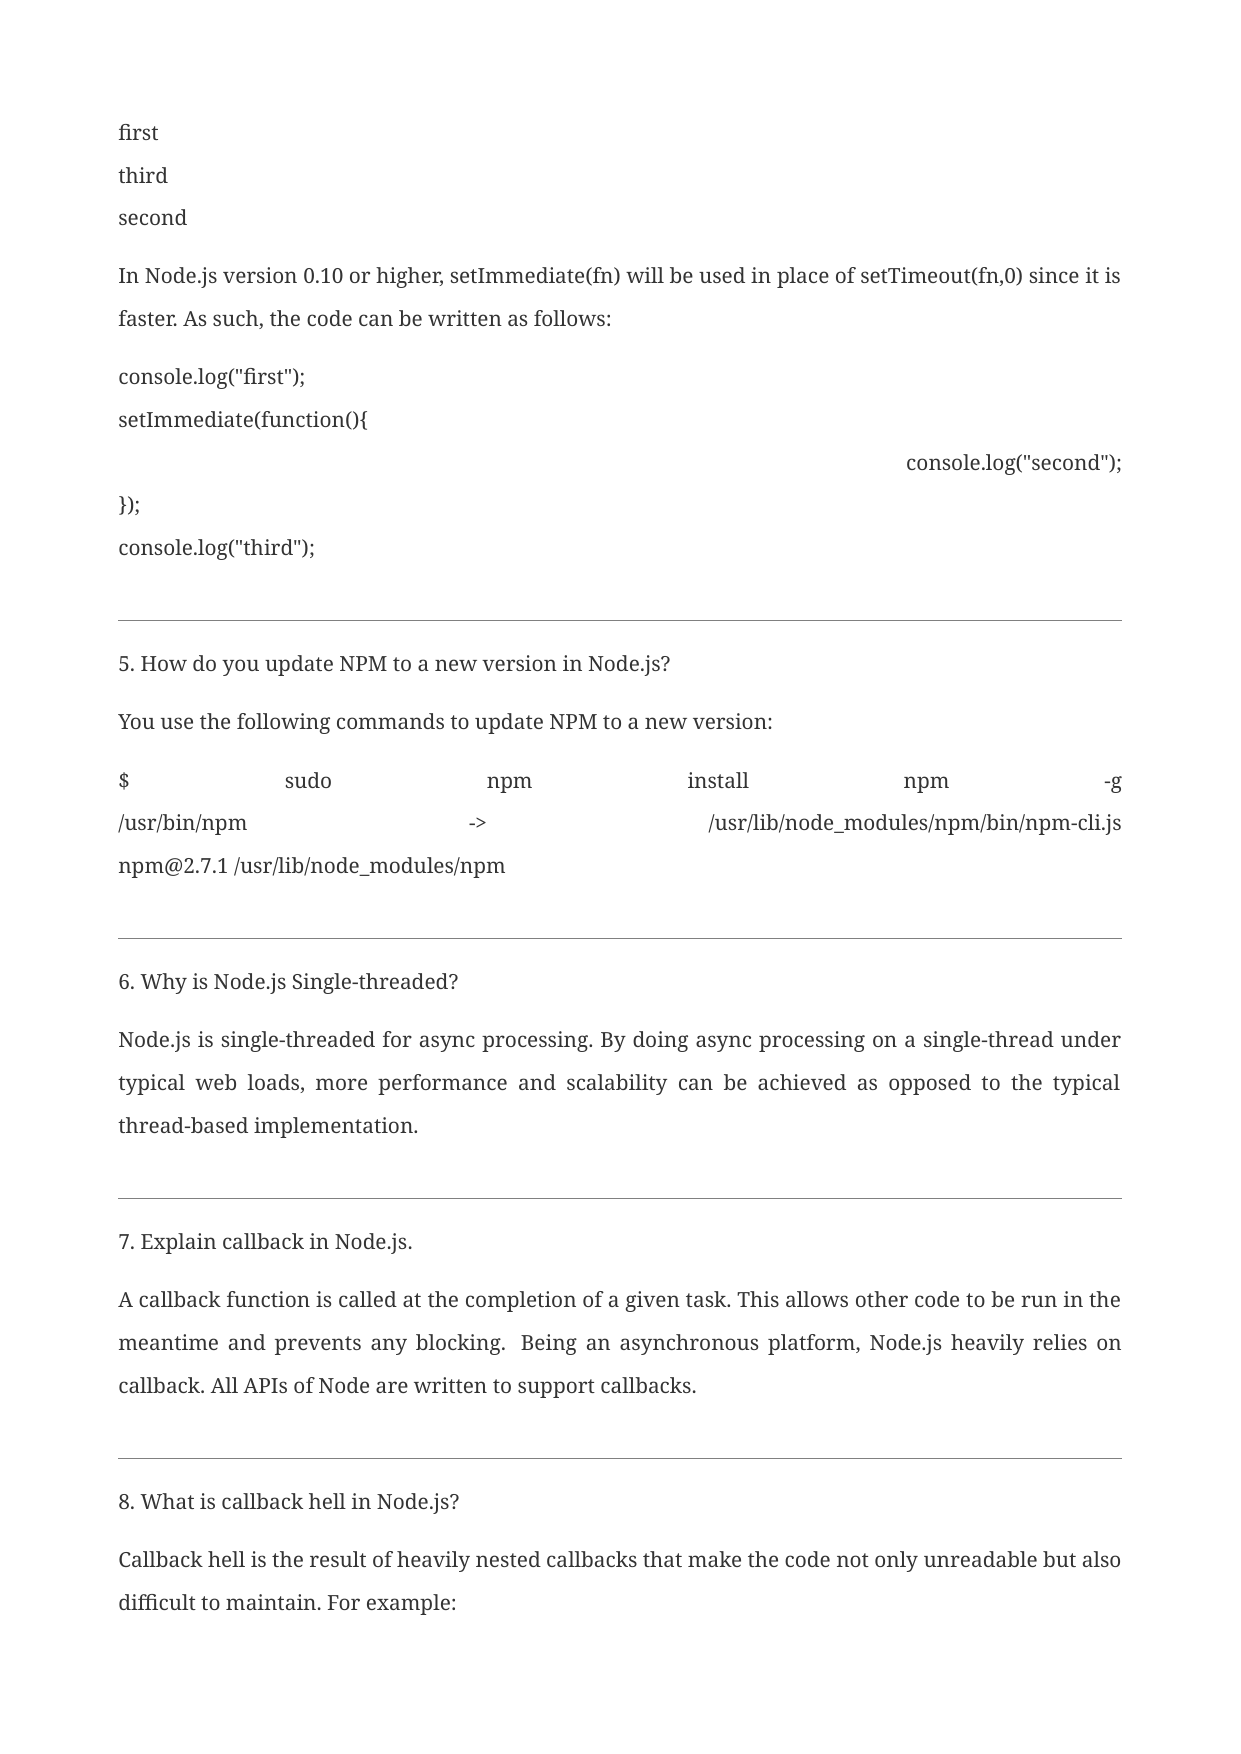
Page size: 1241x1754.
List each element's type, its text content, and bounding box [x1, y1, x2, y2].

text A callback function is called at the completion of a given task. This allows other code to be run in the meantime and prevents any blocking. Being an asynchronous platform, Node.js heavily relies on callback. All APIs of Node are written to support callbacks. [118, 1286, 1122, 1399]
text 6. Why is Node.js Single-threaded? [118, 967, 1122, 996]
text 7. Explain callback in Node.js. [118, 1227, 1122, 1256]
text In Node.js version 0.10 or higher, setImmediate(fn) will be used in place of setTimeout(fn,0) since it is faster. As such, the code can be written as follows: [118, 262, 1122, 333]
text console.log("first"); setImmediate(function(){ console.log("second"); }); console.log("third"); [118, 362, 1122, 561]
text $ sudo npm install npm -g /usr/bin/npm -> /usr/lib/node_modules/npm/bin/npm-cli.js npm@2.7.1 /usr/lib/node_modules/npm [118, 766, 1122, 879]
text first third second [118, 118, 1122, 232]
text 5. How do you update NPM to a new version in Node.js? [118, 649, 1122, 678]
text You use the following commands to update NPM to a new version: [118, 707, 1122, 736]
text Node.js is single-threaded for async processing. By doing async processing on a single-thread under typical web loads, more performance and scalability can be achieved as opposed to the typical thread-based implementation. [118, 1026, 1122, 1139]
text 8. What is callback hell in Node.js? [118, 1487, 1122, 1516]
text Callback hell is the result of heavily nested callbacks that make the code not only unreadable but also difficult to maintain. For example: [118, 1545, 1122, 1616]
